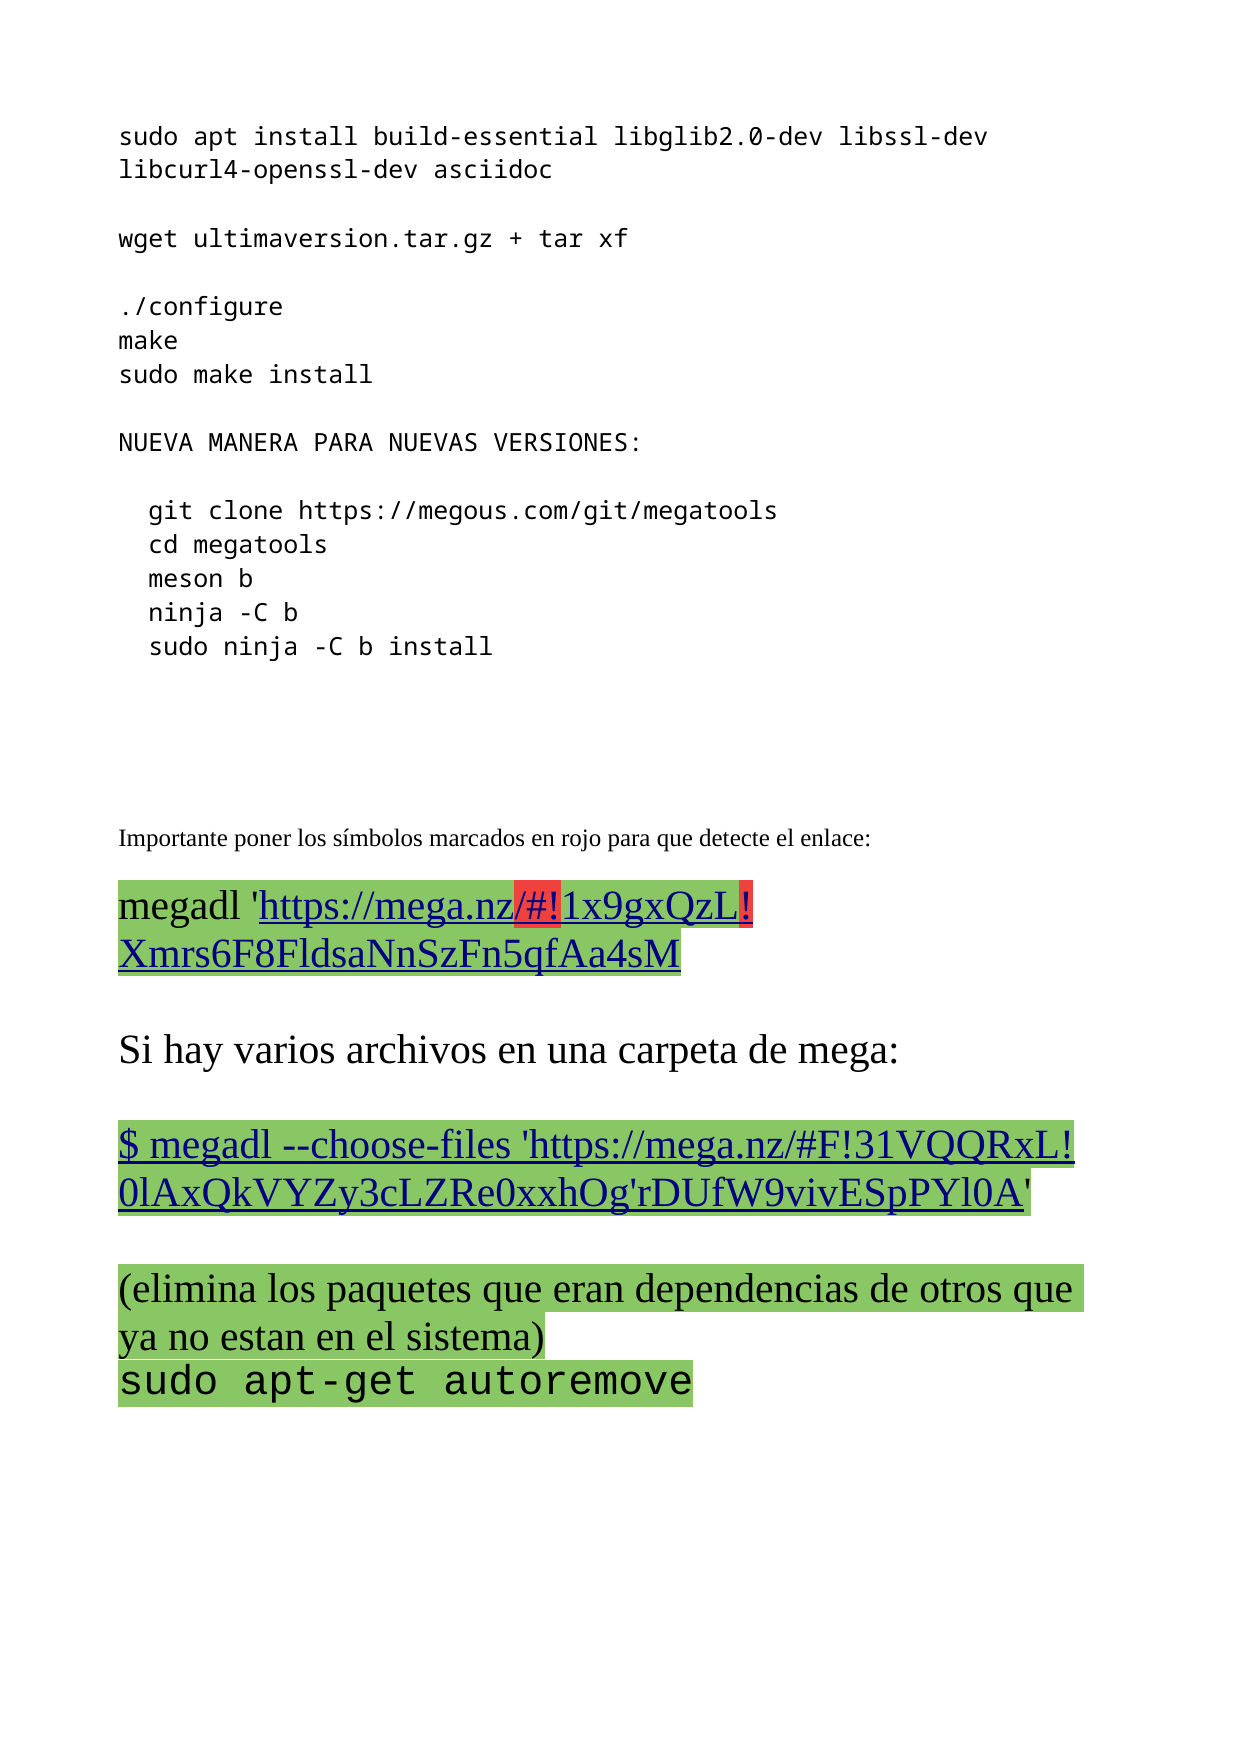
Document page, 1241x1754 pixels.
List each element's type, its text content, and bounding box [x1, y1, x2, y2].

text cd megatools [118, 527, 1122, 561]
text megadl 'https://mega.nz/#!1x9gxQzL!Xmrs6F8FldsaNnSzFn5qfAa4sM [118, 880, 1122, 976]
text ./configure [118, 288, 1122, 322]
text ninja -C b [118, 595, 1122, 629]
text Si hay varios archivos en una carpeta de mega: [118, 1024, 1122, 1072]
text sudo apt-get autoremove [118, 1359, 1122, 1407]
text git clone https://megous.com/git/megatools [118, 493, 1122, 527]
text wget ultimaversion.tar.gz + tar xf [118, 220, 1122, 254]
text make [118, 322, 1122, 357]
text NUEVA MANERA PARA NUEVAS VERSIONES: [118, 425, 1122, 459]
text sudo apt install build-essential libglib2.0-dev libssl-dev libcurl4-openssl-dev asciidoc [118, 118, 1122, 186]
text sudo make install [118, 357, 1122, 391]
text sudo ninja -C b install [118, 629, 1122, 663]
text $ megadl --choose-files 'https://mega.nz/#F!31VQQRxL!0lAxQkVYZy3cLZRe0xxhOg'rDUfW9vivESpPYl0A' [118, 1120, 1122, 1216]
text meson b [118, 561, 1122, 595]
text (elimina los paquetes que eran dependencias de otros que ya no estan en el sistema) [118, 1264, 1122, 1359]
text Importante poner los símbolos marcados en rojo para que detecte el enlace: [118, 823, 1122, 852]
